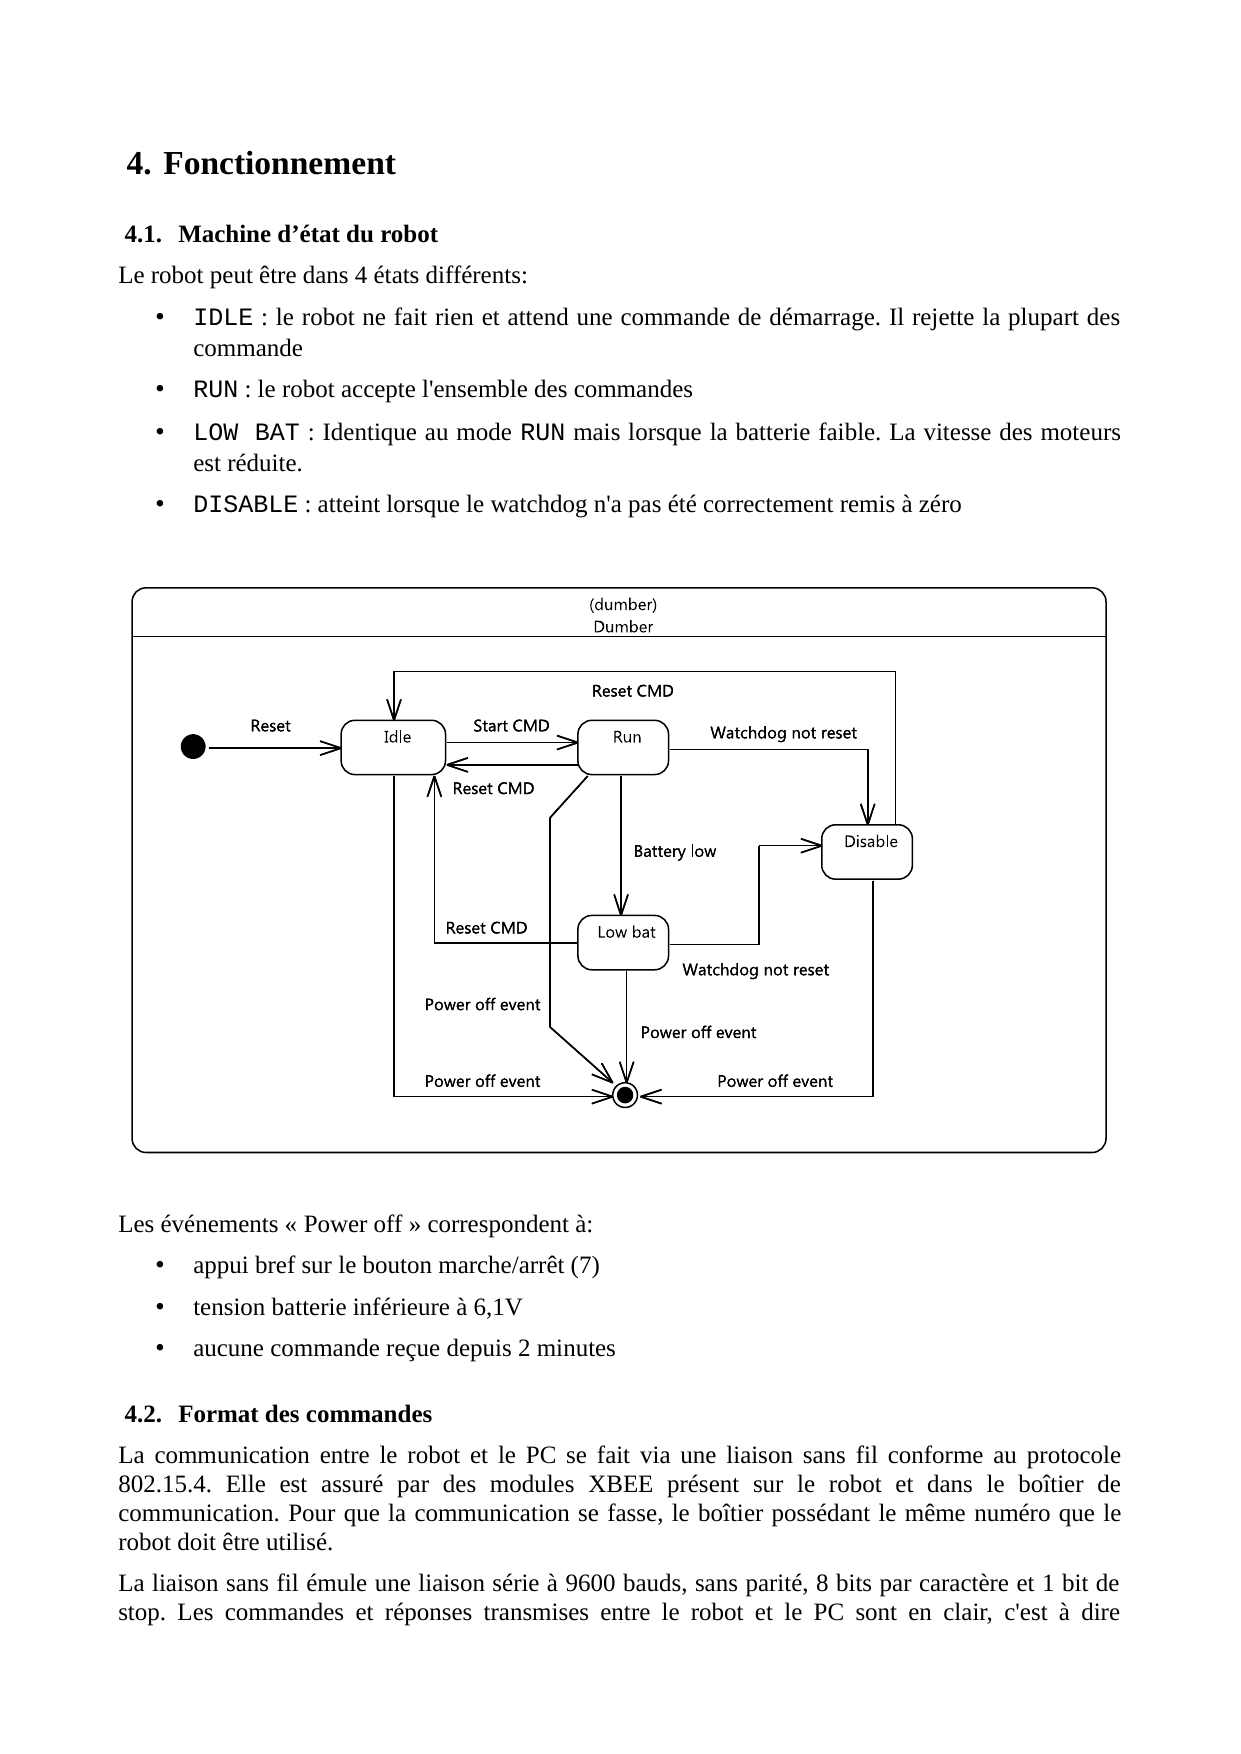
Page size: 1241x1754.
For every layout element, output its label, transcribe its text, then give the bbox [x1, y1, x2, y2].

list tension batterie inférieure à 6,1V [156, 1292, 1122, 1320]
list IDLE : le robot ne fait rien et attend une commande de démarrage. Il rejette la plupart des commande [156, 302, 1122, 361]
text Les événements « Power off » correspondent à: [118, 1209, 1122, 1238]
text La liaison sans fil émule une liaison série à 9600 bauds, sans parité, 8 bits par caractère et 1 bit de stop. Les commandes et réponses transmises entre le robot et le PC sont en clair, c'est à dire [118, 1568, 1122, 1625]
subtitle Machine d’état du robot [118, 219, 1122, 248]
text La communication entre le robot et le PC se fait via une liaison sans fil conforme au protocole 802.15.4. Elle est assuré par des modules XBEE présent sur le robot et dans le boîtier de communication. Pour que la communication se fasse, le boîtier possédant le même numéro que le robot doit être utilisé. [118, 1440, 1122, 1555]
list appui bref sur le bouton marche/arrêt (7) [156, 1250, 1122, 1279]
list LOW BAT : Identique au mode RUN mais lorsque la batterie faible. La vitesse des moteurs est réduite. [156, 417, 1122, 477]
subtitle Fonctionnement [118, 143, 1122, 182]
list aucune commande reçue depuis 2 minutes [156, 1333, 1122, 1362]
list DISABLE : atteint lorsque le watchdog n'a pas été correctement remis à zéro [156, 489, 1122, 520]
text Le robot peut être dans 4 états différents: [118, 261, 1122, 289]
list RUN : le robot accepte l'ensemble des commandes [156, 374, 1122, 405]
subtitle Format des commandes [118, 1399, 1122, 1428]
